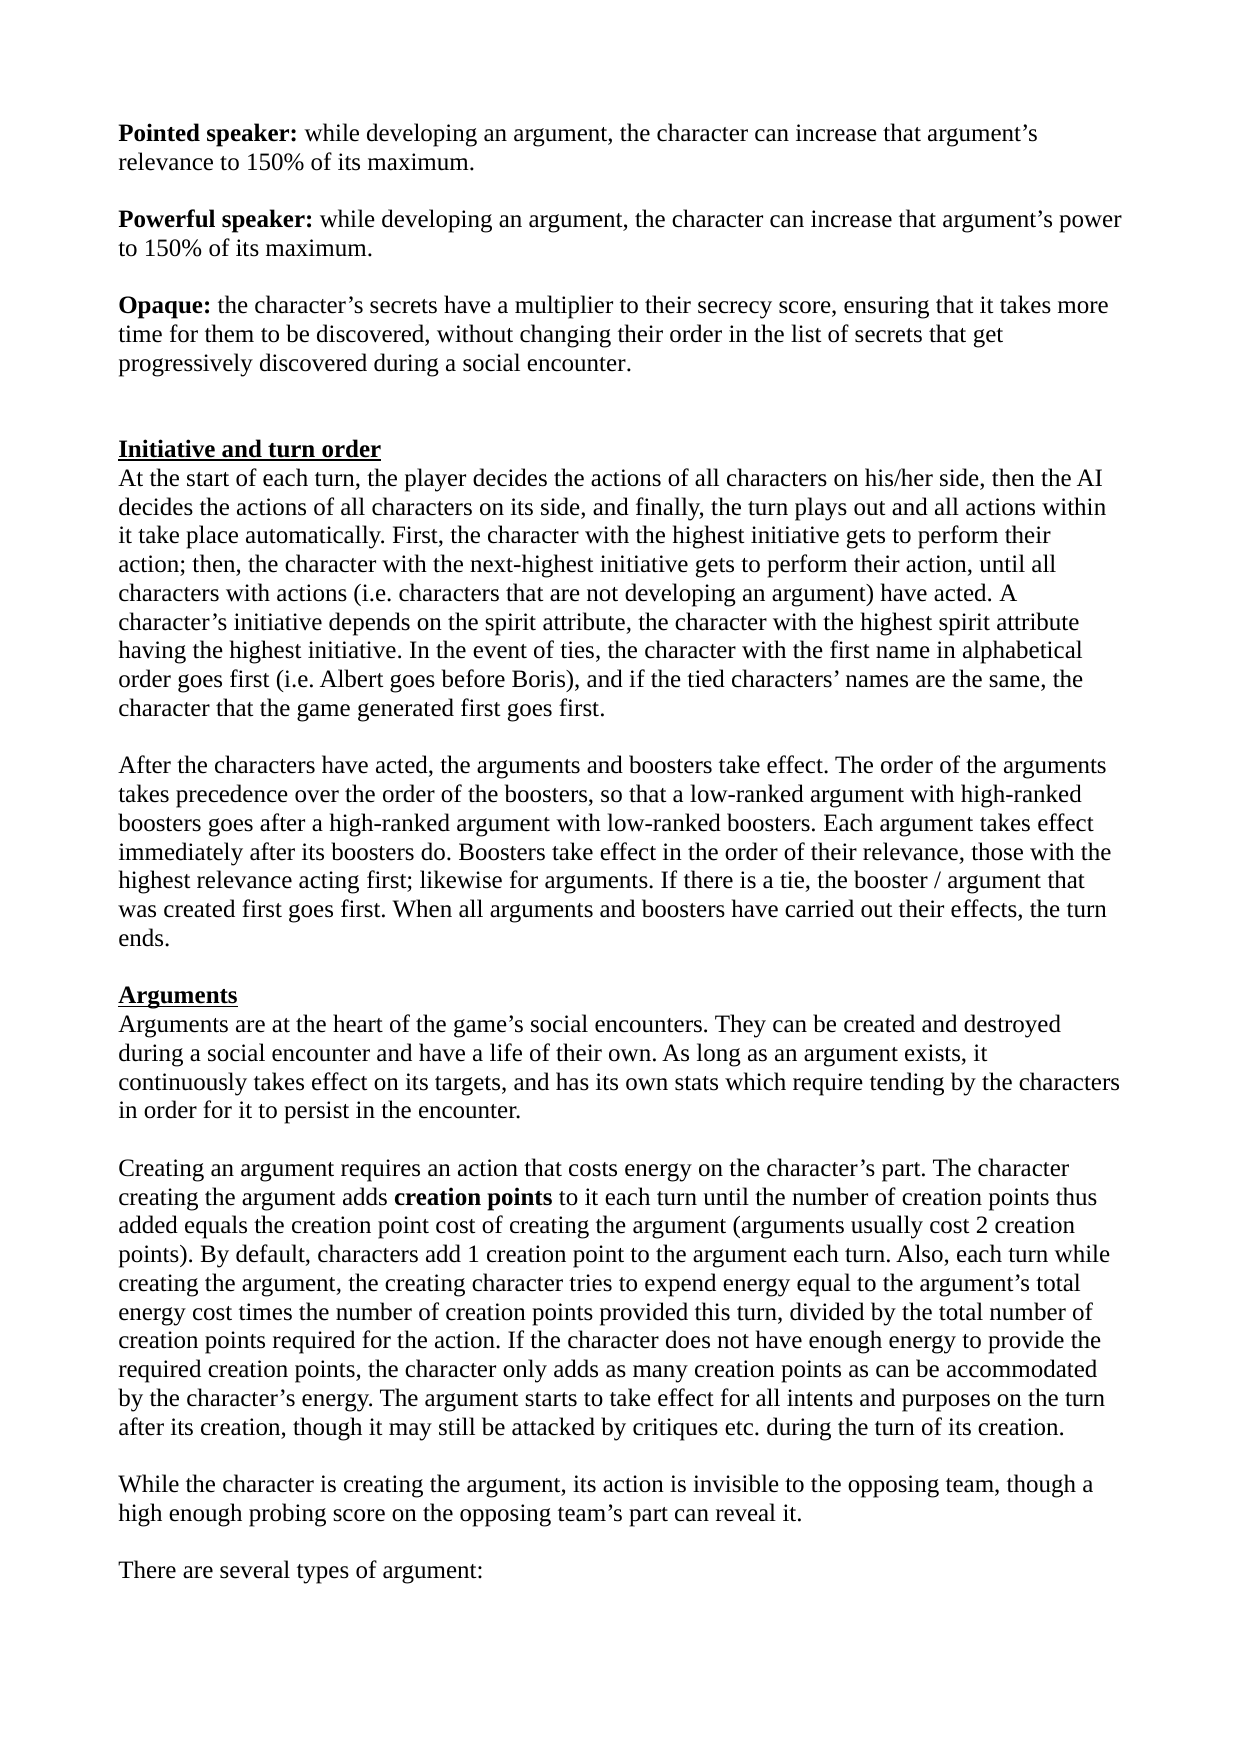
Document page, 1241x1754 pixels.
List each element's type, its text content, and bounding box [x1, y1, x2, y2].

text At the start of each turn, the player decides the actions of all characters on his/her side, then the AI decides the actions of all characters on its side, and finally, the turn plays out and all actions within it take place automatically. First, the character with the highest initiative gets to perform their action; then, the character with the next-highest initiative gets to perform their action, until all characters with actions (i.e. characters that are not developing an argument) have acted. A character’s initiative depends on the spirit attribute, the character with the highest spirit attribute having the highest initiative. In the event of ties, the character with the first name in alphabetical order goes first (i.e. Albert goes before Boris), and if the tied characters’ names are the same, the character that the game generated first goes first. [118, 463, 1122, 722]
text After the characters have acted, the arguments and boosters take effect. The order of the arguments takes precedence over the order of the boosters, so that a low-ranked argument with high-ranked boosters goes after a high-ranked argument with low-ranked boosters. Each argument takes effect immediately after its boosters do. Boosters take effect in the order of their relevance, those with the highest relevance acting first; likewise for arguments. If there is a tie, the booster / argument that was created first goes first. When all arguments and boosters have carried out their effects, the turn ends. [118, 751, 1122, 952]
text Opaque: the character’s secrets have a multiplier to their secrecy score, ensuring that it takes more time for them to be discovered, without changing their order in the list of secrets that get progressively discovered during a social encounter. [118, 291, 1122, 377]
text Arguments are at the heart of the game’s social encounters. They can be created and destroyed during a social encounter and have a life of their own. As long as an argument exists, it continuously takes effect on its targets, and has its own stats which require tending by the characters in order for it to persist in the encounter. [118, 1009, 1122, 1124]
text Powerful speaker: while developing an argument, the character can increase that argument’s power to 150% of its maximum. [118, 204, 1122, 262]
text Initiative and turn order [118, 434, 1122, 463]
text There are several types of argument: [118, 1556, 1122, 1584]
text While the character is creating the argument, its action is invisible to the opposing team, though a high enough probing score on the opposing team’s part can reveal it. [118, 1469, 1122, 1527]
text Creating an argument requires an action that costs energy on the character’s part. The character creating the argument adds creation points to it each turn until the number of creation points thus added equals the creation point cost of creating the argument (arguments usually cost 2 creation points). By default, characters add 1 creation point to the argument each turn. Also, each turn while creating the argument, the creating character tries to expend energy equal to the argument’s total energy cost times the number of creation points provided this turn, divided by the total number of creation points required for the action. If the character does not have enough energy to provide the required creation points, the character only adds as many creation points as can be accommodated by the character’s energy. The argument starts to take effect for all intents and purposes on the turn after its creation, though it may still be attacked by critiques etc. during the turn of its creation. [118, 1153, 1122, 1441]
text Pointed speaker: while developing an argument, the character can increase that argument’s relevance to 150% of its maximum. [118, 118, 1122, 176]
text Arguments [118, 981, 1122, 1009]
